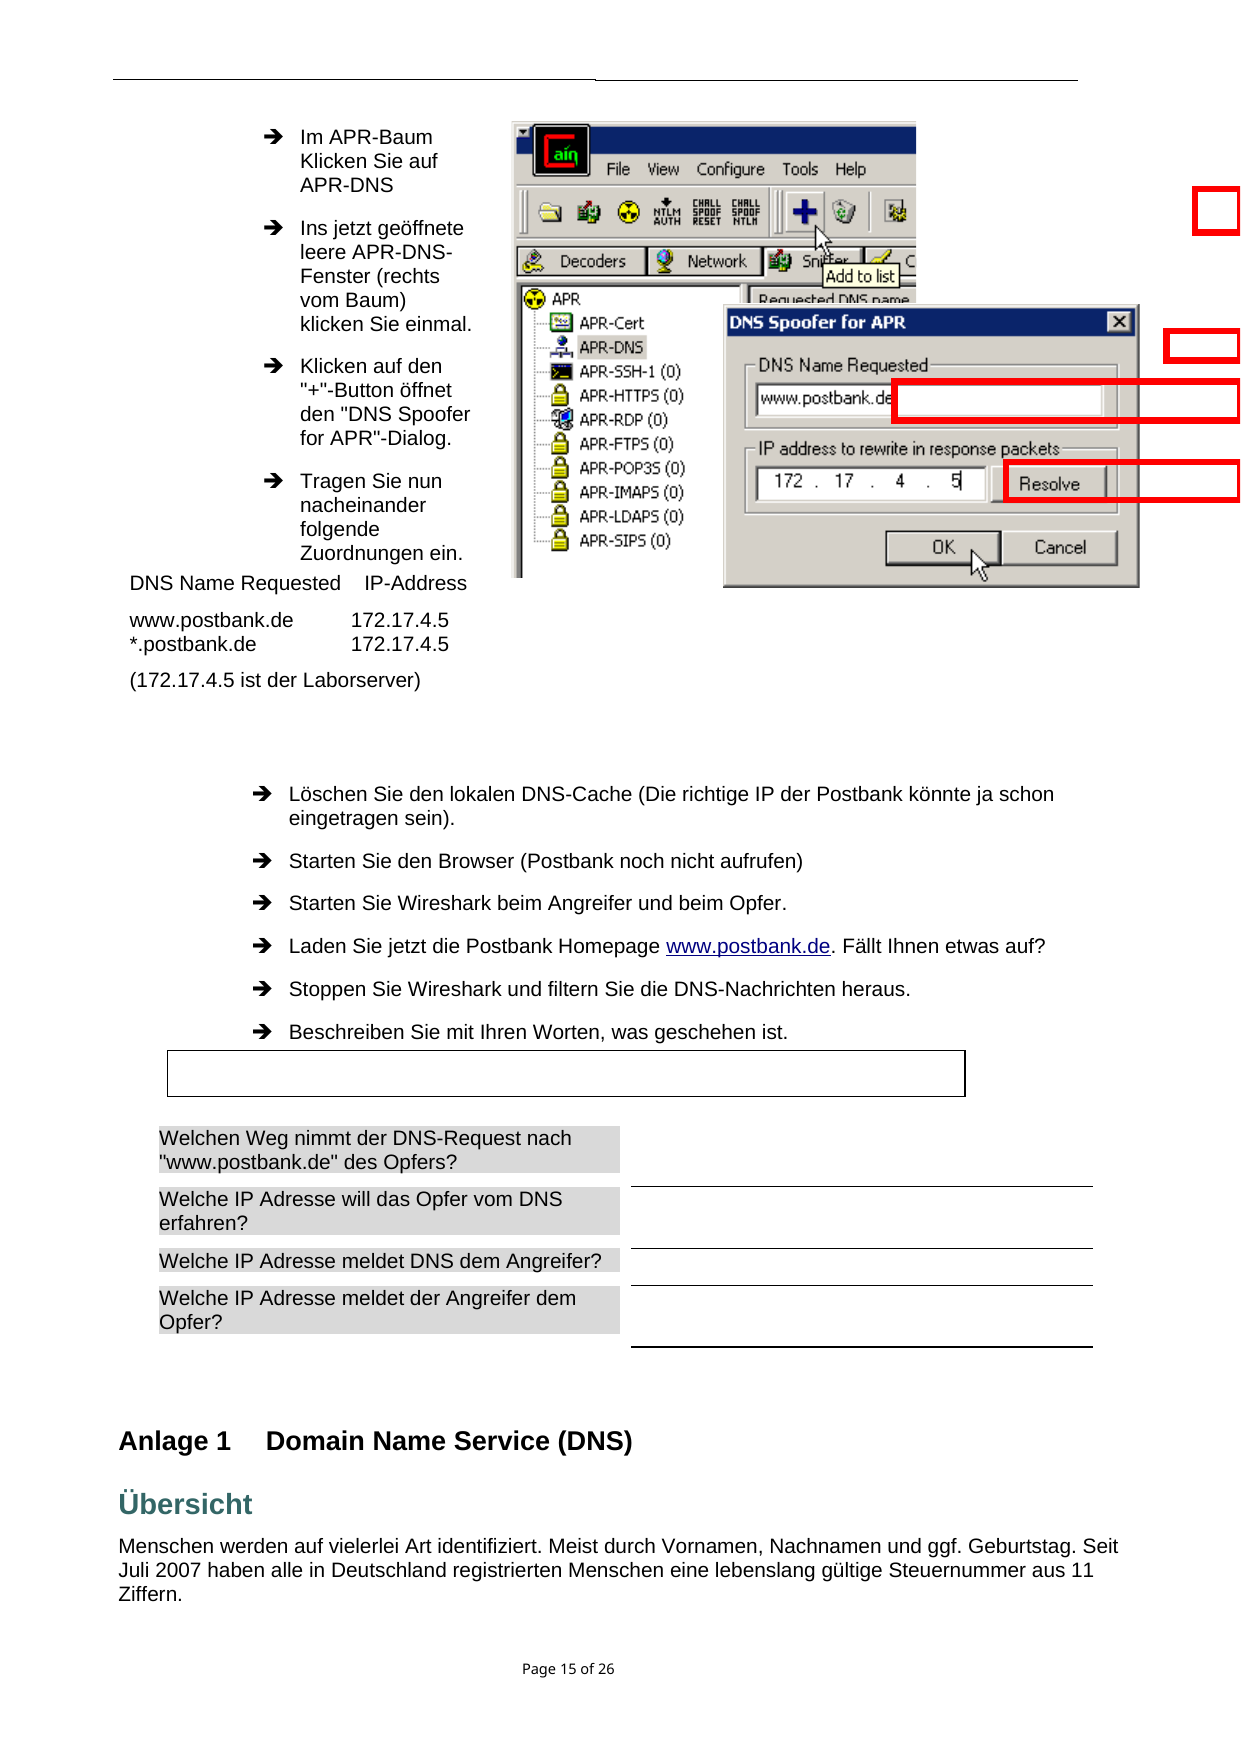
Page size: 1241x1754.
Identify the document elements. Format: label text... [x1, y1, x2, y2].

table_cell [631, 1187, 1093, 1247]
table_cell Welche IP Adresse meldet der Angreifer dem Opfer? [118, 1285, 631, 1346]
table_header [484, 112, 1137, 741]
list Starten Sie Wireshark beim Angreifer und beim Opfer. [251, 891, 1122, 915]
subtitle Anlage 1 Domain Name Service (DNS) [118, 1425, 1122, 1456]
table_header [631, 1126, 1093, 1186]
list Stoppen Sie Wireshark und filtern Sie die DNS-Nachrichten heraus. [251, 977, 1122, 1001]
table_cell [631, 1249, 1093, 1285]
picture [511, 121, 917, 578]
picture [898, 385, 1140, 417]
text Menschen werden auf vielerlei Art identifiziert. Meist durch Vornamen, Nachnamen und ggf. Geburtstag. Seit Juli 2007 haben alle in Deutschland registrierten Menschen eine lebenslang gültige Steuernummer aus 11 Ziffern. [118, 1533, 1122, 1605]
table_header Welchen Weg nimmt der DNS-Request nach "www.postbank.de" des Opfers? [118, 1126, 631, 1186]
list Löschen Sie den lokalen DNS-Cache (Die richtige IP der Postbank könnte ja schon eingetragen sein). [251, 782, 1122, 830]
list Laden Sie jetzt die Postbank Homepage www.postbank.de. Fällt Ihnen etwas auf? [251, 934, 1122, 958]
subtitle Übersicht [118, 1487, 1122, 1521]
picture [1009, 465, 1140, 497]
picture [723, 304, 1140, 588]
table_header [933, 112, 1137, 303]
list Beschreiben Sie mit Ihren Worten, was geschehen ist. [251, 1020, 1122, 1044]
table_cell [631, 1286, 1093, 1346]
table_header Im APR-Baum Klicken Sie auf APR-DNS Ins jetzt geöffnete leere APR-DNS-Fenster (rechts vom Baum) klicken Sie einmal. Klicken auf den "+"-Button öffnet den "DNS Spoofer for APR"-Dialog. Tragen Sie nun nacheinander folgende Zuordnungen ein. DNS Name Requested IP-Address www.postbank.de 172.17.4.5 *.postbank.de 172.17.4.5 (172.17.4.5 ist der Laborserver) [118, 112, 484, 741]
table_cell Welche IP Adresse will das Opfer vom DNS erfahren? [118, 1186, 631, 1247]
table_cell Welche IP Adresse meldet DNS dem Angreifer? [118, 1248, 631, 1285]
table_header [168, 1051, 964, 1096]
list Starten Sie den Browser (Postbank noch nicht aufrufen) [251, 848, 1122, 872]
